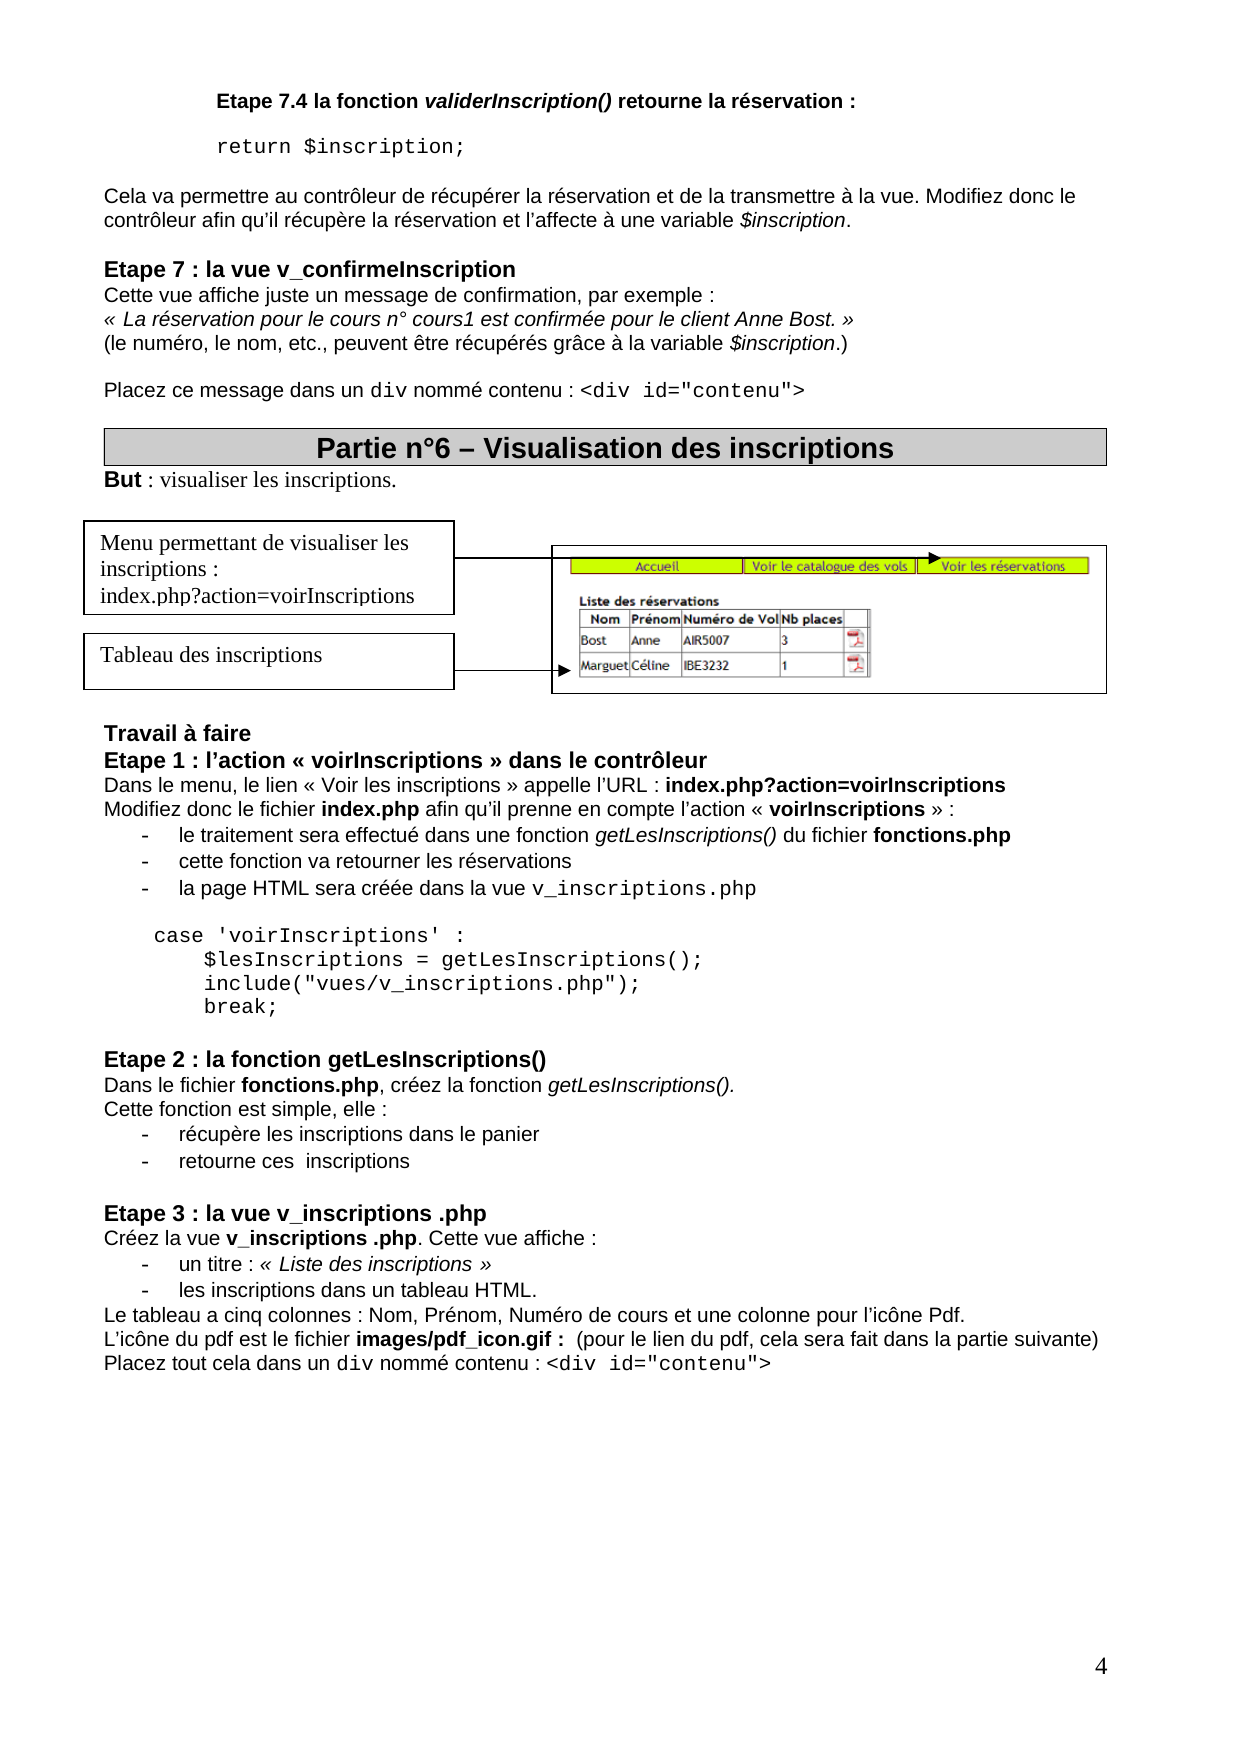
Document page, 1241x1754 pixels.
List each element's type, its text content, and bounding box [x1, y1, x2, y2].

text Etape 3 : la vue v_inscriptions .php [103, 1199, 1107, 1226]
text Le tableau a cinq colonnes : Nom, Prénom, Numéro de cours et une colonne pour l’icône Pdf. [103, 1303, 1107, 1327]
text Etape 2 : la fonction getLesInscriptions() [103, 1046, 1107, 1073]
text case 'voirInscriptions' : [103, 925, 1107, 949]
text Tableau des inscriptions [100, 641, 438, 668]
text Etape 1 : l’action « voirInscriptions » dans le contrôleur [103, 747, 1107, 773]
list la page HTML sera créée dans la vue v_inscriptions.php [141, 874, 1107, 901]
text Dans le fichier fonctions.php, créez la fonction getLesInscriptions(). [103, 1073, 1107, 1097]
list récupère les inscriptions dans le panier [141, 1121, 1107, 1147]
text Travail à faire [103, 720, 1107, 747]
text Placez ce message dans un div nommé contenu : <div id="contenu"> [103, 378, 1107, 404]
text Cette fonction est simple, elle : [103, 1097, 1107, 1121]
text « La réservation pour le cours n° cours1 est confirmée pour le client Anne Bost. » [103, 306, 1107, 330]
text index.php?action=voirInscriptions [100, 582, 438, 606]
subtitle Partie n°6 – Visualisation des inscriptions [105, 429, 1106, 465]
text Créez la vue v_inscriptions .php. Cette vue affiche : [103, 1226, 1107, 1250]
text Menu permettant de visualiser les inscriptions : [100, 529, 438, 582]
text But : visualiser les inscriptions. [103, 466, 1107, 492]
text $lesInscriptions = getLesInscriptions(); [103, 949, 1107, 973]
text Placez tout cela dans un div nommé contenu : <div id="contenu"> [103, 1351, 1107, 1376]
text return $inscription; [142, 137, 1107, 160]
text Cela va permettre au contrôleur de récupérer la réservation et de la transmettre à la vue. Modifiez donc le contrôleur afin qu’il récupère la réservation et l’affecte à une variable $inscription. [103, 184, 1107, 232]
text Etape 7.4 la fonction validerInscription() retourne la réservation : [216, 89, 1107, 113]
list le traitement sera effectué dans une fonction getLesInscriptions() du fichier fonctions.php [141, 821, 1107, 847]
list cette fonction va retourner les réservations [141, 847, 1107, 874]
text break; [103, 996, 1107, 1020]
list un titre : « Liste des inscriptions » [141, 1250, 1107, 1276]
text include("vues/v_inscriptions.php"); [103, 973, 1107, 996]
text Etape 7 : la vue v_confirmeInscription [103, 256, 1107, 282]
list les inscriptions dans un tableau HTML. [141, 1276, 1107, 1303]
text (le numéro, le nom, etc., peuvent être récupérés grâce à la variable $inscription.) [103, 330, 1107, 354]
text Dans le menu, le lien « Voir les inscriptions » appelle l’URL : index.php?action=voirInscriptions [103, 773, 1107, 797]
text Cette vue affiche juste un message de confirmation, par exemple : [103, 282, 1107, 306]
text Modifiez donc le fichier index.php afin qu’il prenne en compte l’action « voirInscriptions » : [103, 797, 1107, 821]
text L’icône du pdf est le fichier images/pdf_icon.gif : (pour le lien du pdf, cela sera fait dans la partie suivante) [103, 1327, 1107, 1351]
list retourne ces inscriptions [141, 1147, 1107, 1173]
